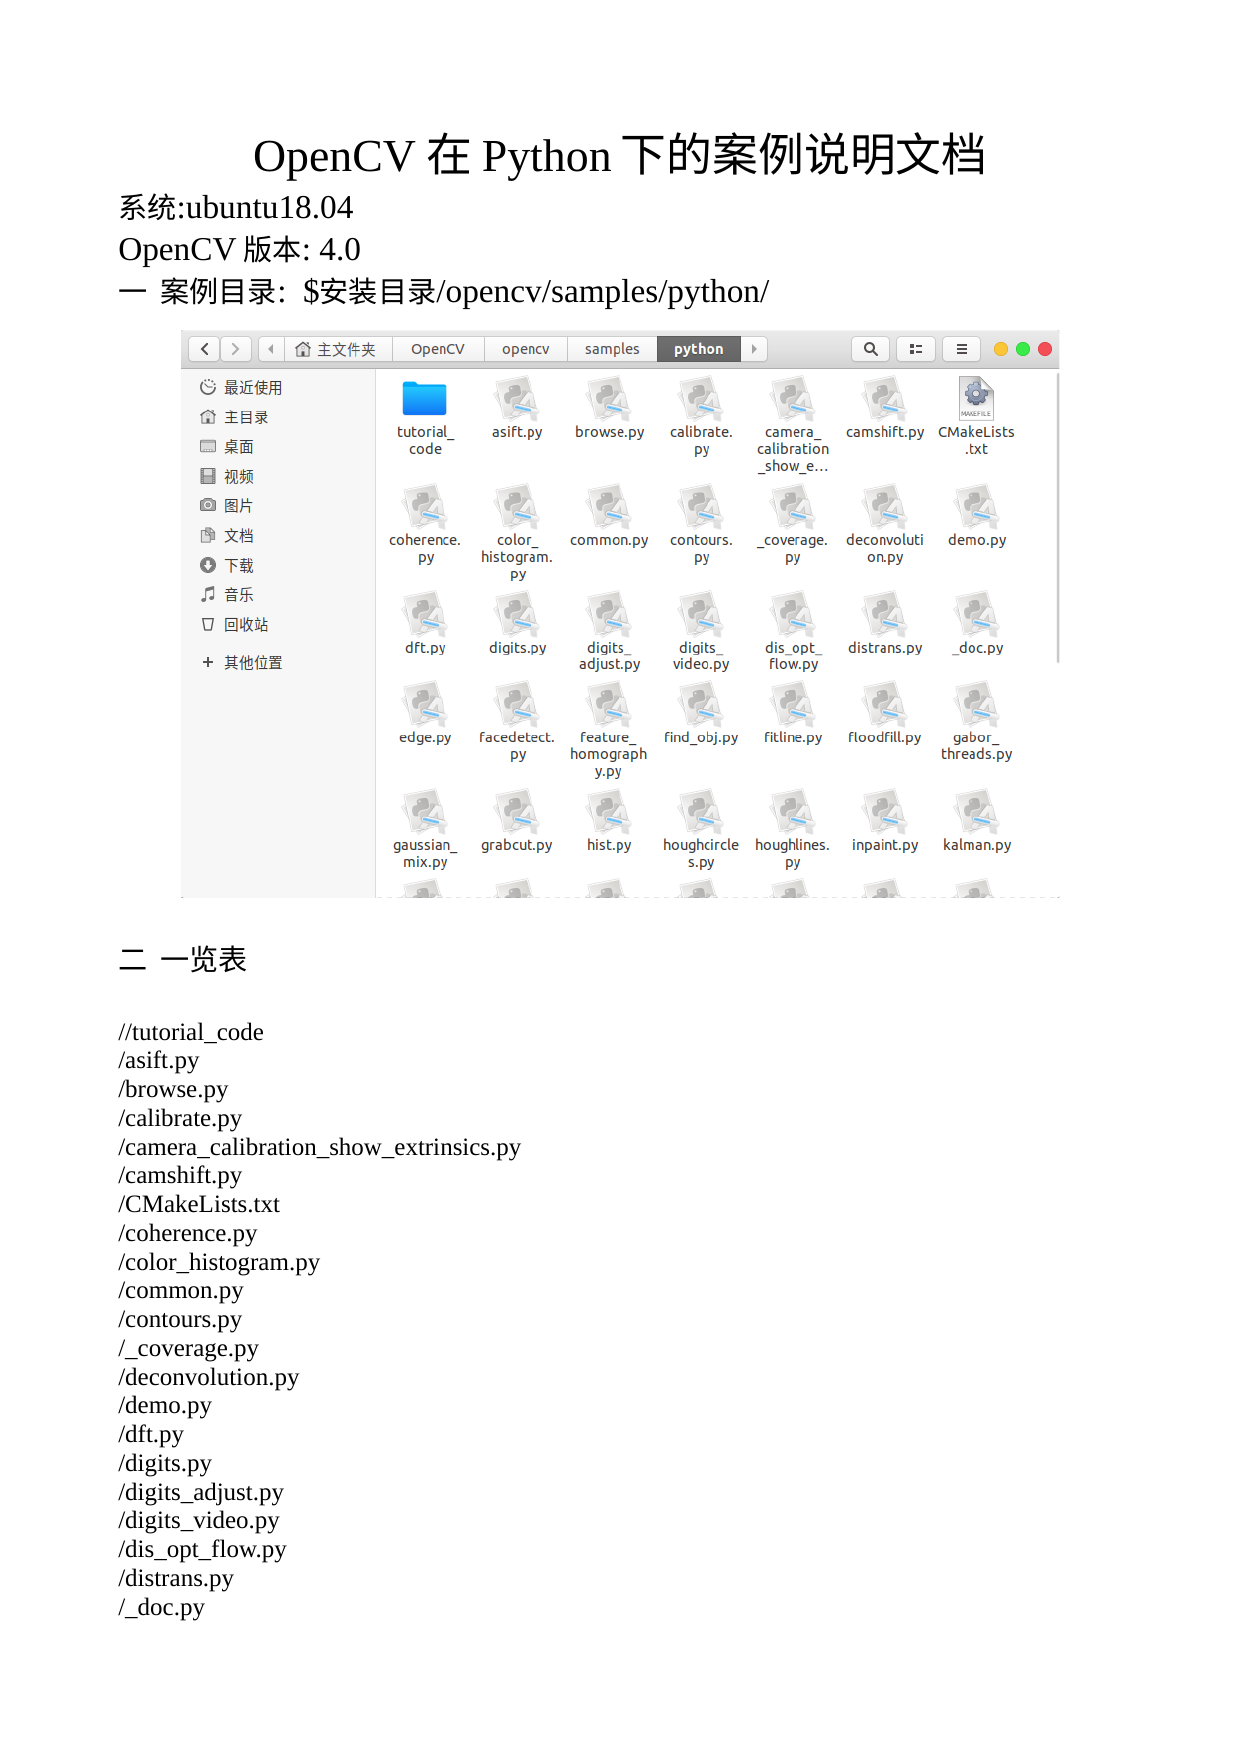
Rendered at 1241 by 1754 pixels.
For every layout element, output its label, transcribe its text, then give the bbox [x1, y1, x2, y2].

text 一 案例目录: $安装目录/opencv/samples/python/ [118, 269, 1122, 311]
text 系统:ubuntu18.04 [118, 184, 1122, 227]
text OpenCV版本: 4.0 [118, 227, 1122, 269]
text /_coverage.py [118, 1333, 1122, 1362]
text /calibrate.py [118, 1103, 1122, 1132]
text OpenCV 在Python下的案例说明文档 [118, 118, 1122, 184]
text /demo.py [118, 1390, 1122, 1419]
text /CMakeLists.txt [118, 1189, 1122, 1218]
text /digits_video.py [118, 1505, 1122, 1534]
text /dis_opt_flow.py [118, 1534, 1122, 1563]
text /camshift.py [118, 1160, 1122, 1189]
text /_doc.py [118, 1592, 1122, 1620]
text /contours.py [118, 1304, 1122, 1333]
text /digits_adjust.py [118, 1477, 1122, 1505]
text /coherence.py [118, 1218, 1122, 1247]
picture [181, 330, 1060, 898]
text /common.py [118, 1275, 1122, 1304]
text /camera_calibration_show_extrinsics.py [118, 1132, 1122, 1160]
text 二 一览表 [118, 936, 1122, 978]
text /distrans.py [118, 1563, 1122, 1592]
text /browse.py [118, 1074, 1122, 1103]
text /deconvolution.py [118, 1362, 1122, 1390]
text /digits.py [118, 1448, 1122, 1477]
text //tutorial_code [118, 1017, 1122, 1045]
text /asift.py [118, 1045, 1122, 1074]
text /color_histogram.py [118, 1247, 1122, 1275]
text /dft.py [118, 1419, 1122, 1448]
